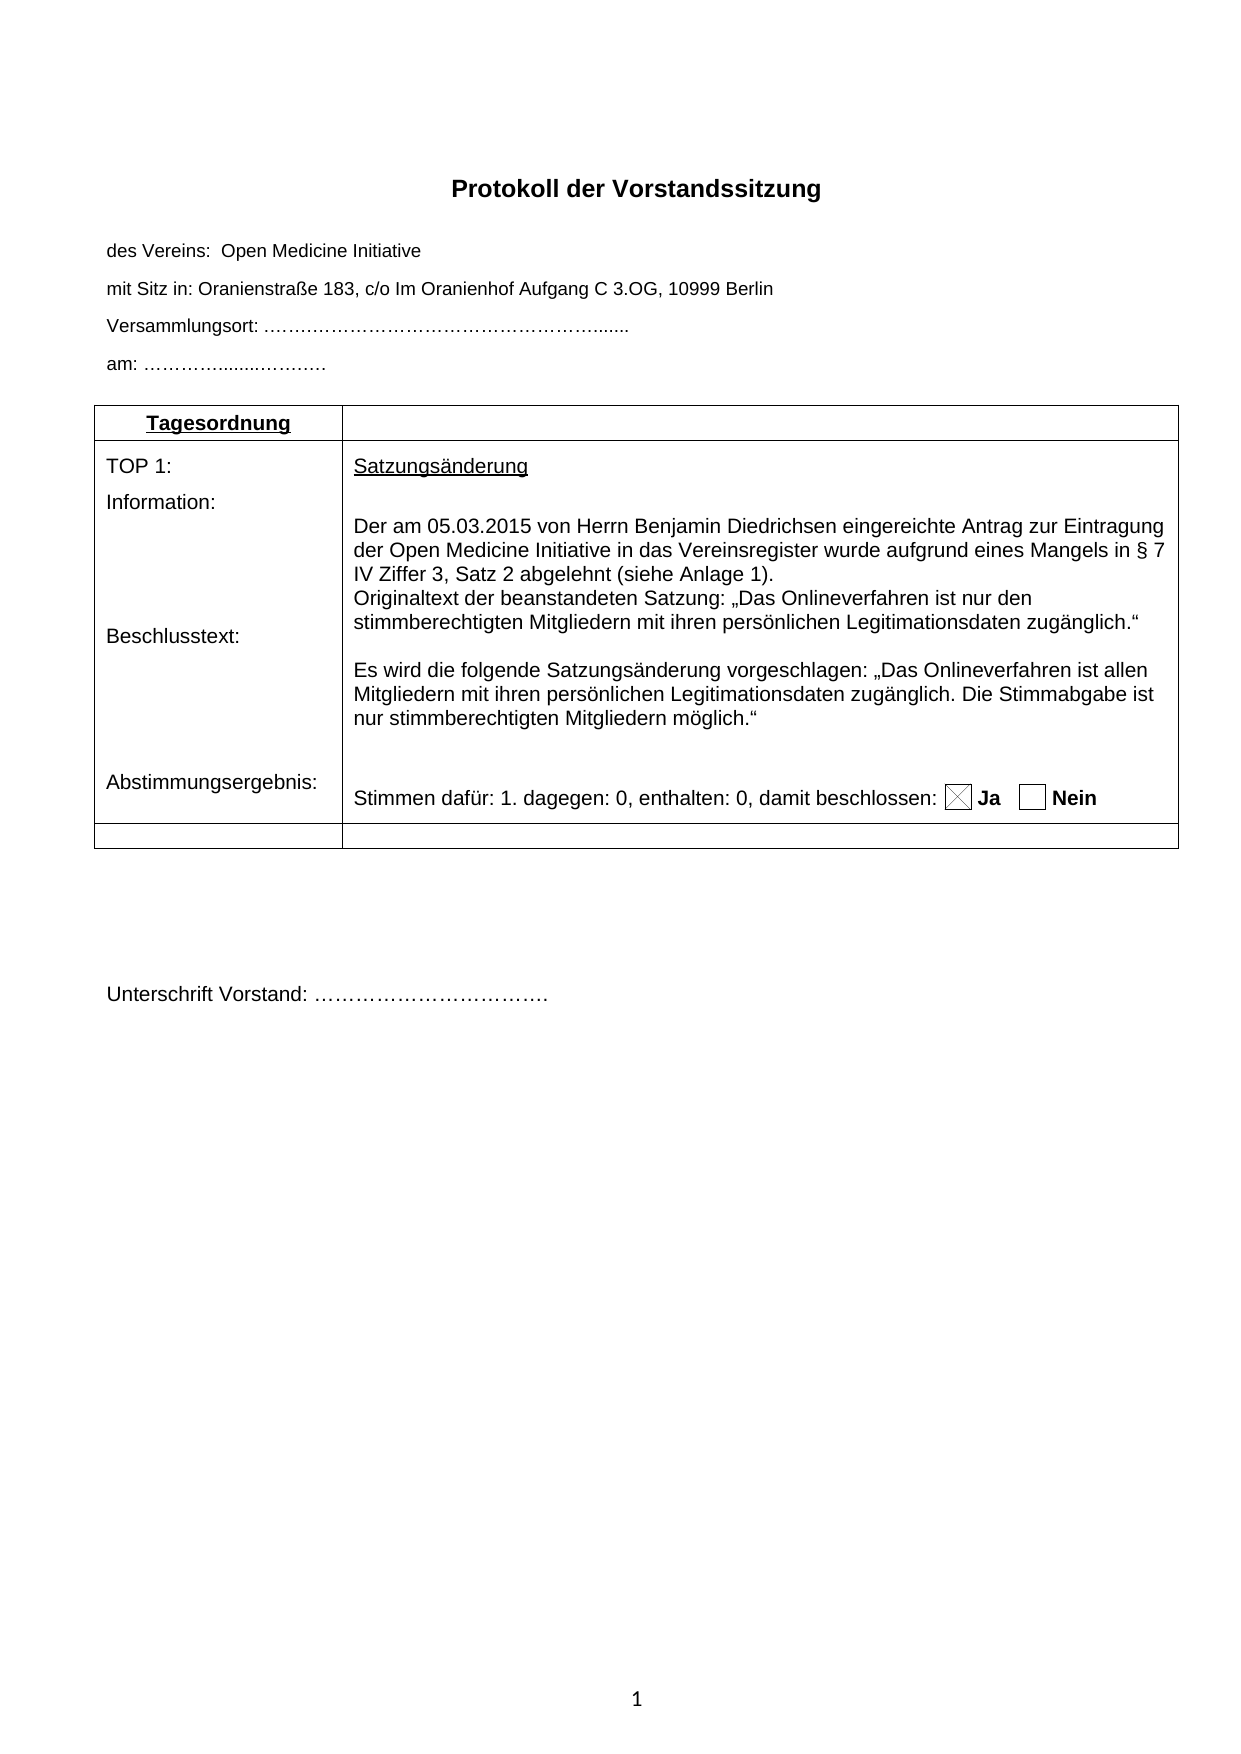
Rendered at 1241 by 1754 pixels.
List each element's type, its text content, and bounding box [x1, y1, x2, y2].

table_cell TOP 1: Information: Beschlusstext: Abstimmungsergebnis: [95, 441, 342, 823]
text des Vereins: Open Medicine Initiative [106, 227, 1166, 265]
text mit Sitz in: Oranienstraße 183, c/o Im Oranienhof Aufgang C 3.OG, 10999 Berlin [106, 265, 1166, 302]
table_cell Satzungsänderung Der am 05.03.2015 von Herrn Benjamin Diedrichsen eingereichte Antrag zur Eintragung der Open Medicine Initiative in das Vereinsregister wurde aufgrund eines Mangels in § 7 IV Ziffer 3, Satz 2 abgelehnt (siehe Anlage 1). Originaltext der beanstandeten Satzung: „Das Onlineverfahren ist nur den stimmberechtigten Mitgliedern mit ihren persönlichen Legitimationsdaten zugänglich.“ Es wird die folgende Satzungsänderung vorgeschlagen: „Das Onlineverfahren ist allen Mitgliedern mit ihren persönlichen Legitimationsdaten zugänglich. Die Stimmabgabe ist nur stimmberechtigten Mitgliedern möglich.“ Stimmen dafür: 1. dagegen: 0, enthalten: 0, damit beschlossen: Ja Nein [343, 441, 1178, 823]
table_header Tagesordnung [95, 406, 342, 440]
text Protokoll der Vorstandssitzung [106, 174, 1166, 202]
table_header [343, 406, 1178, 440]
text Unterschrift Vorstand: ……………………………. [106, 981, 1166, 1005]
table_cell [95, 824, 342, 848]
text Versammlungsort: .…….………………………………………....... [106, 302, 1166, 340]
text am: …………........…….…. [106, 340, 1166, 377]
table_cell [343, 824, 1178, 848]
